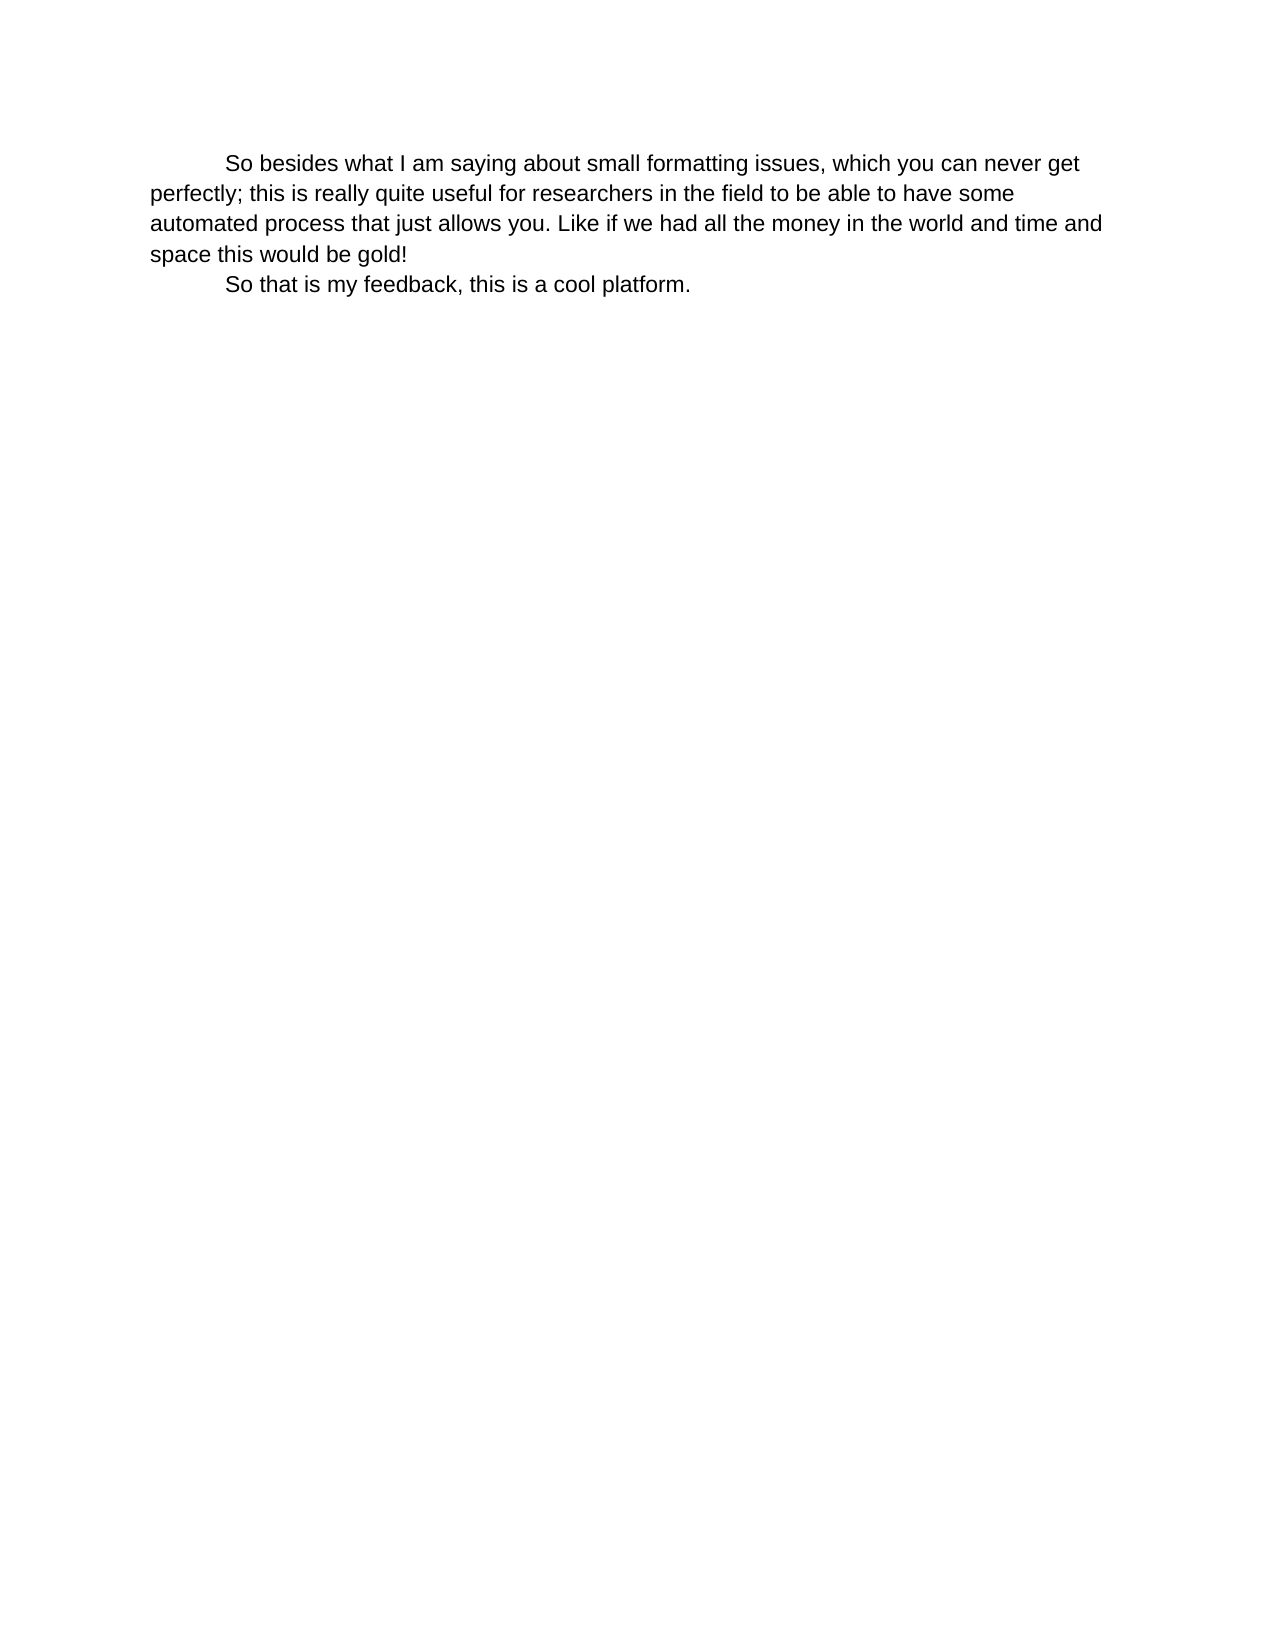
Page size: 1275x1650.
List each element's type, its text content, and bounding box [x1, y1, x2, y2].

text So that is my feedback, this is a cool platform. [150, 271, 1125, 297]
text So besides what I am saying about small formatting issues, which you can never get perfectly; this is really quite useful for researchers in the field to be able to have some automated process that just allows you. Like if we had all the money in the world and time and space this would be gold! [150, 150, 1125, 267]
